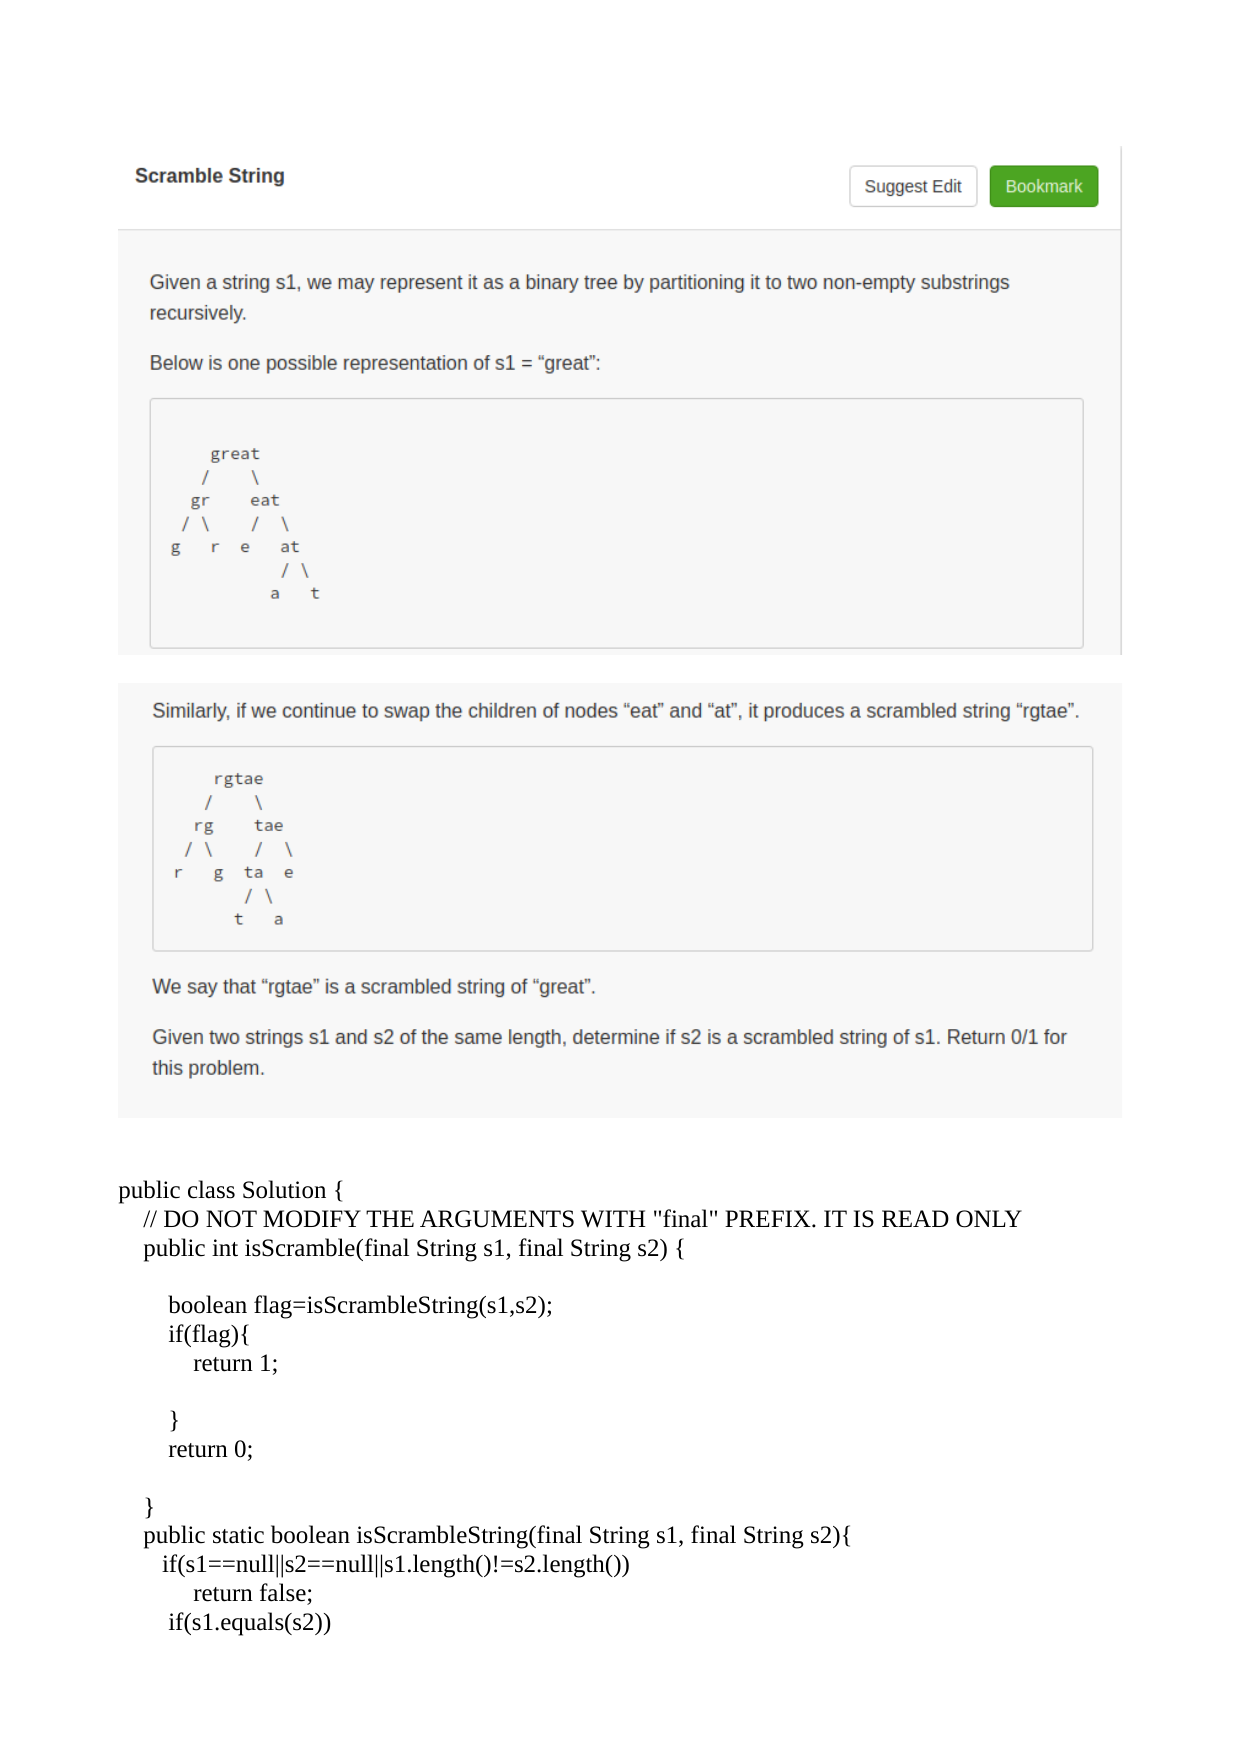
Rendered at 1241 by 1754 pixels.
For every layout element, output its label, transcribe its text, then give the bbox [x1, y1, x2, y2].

text public int isScramble(final String s1, final String s2) { [118, 1233, 1122, 1262]
text return false; [118, 1578, 1122, 1607]
picture [118, 146, 1123, 655]
text public static boolean isScrambleString(final String s1, final String s2){ [118, 1521, 1122, 1549]
text } [118, 1492, 1122, 1521]
text return 1; [118, 1348, 1122, 1377]
picture [118, 683, 1123, 1118]
text if(s1.equals(s2)) [118, 1607, 1122, 1636]
text public class Solution { [118, 1176, 1122, 1204]
text return 0; [118, 1434, 1122, 1463]
text if(s1==null||s2==null||s1.length()!=s2.length()) [118, 1549, 1122, 1578]
text boolean flag=isScrambleString(s1,s2); [118, 1291, 1122, 1319]
text } [118, 1406, 1122, 1434]
text if(flag){ [118, 1319, 1122, 1348]
text // DO NOT MODIFY THE ARGUMENTS WITH "final" PREFIX. IT IS READ ONLY [118, 1204, 1122, 1233]
